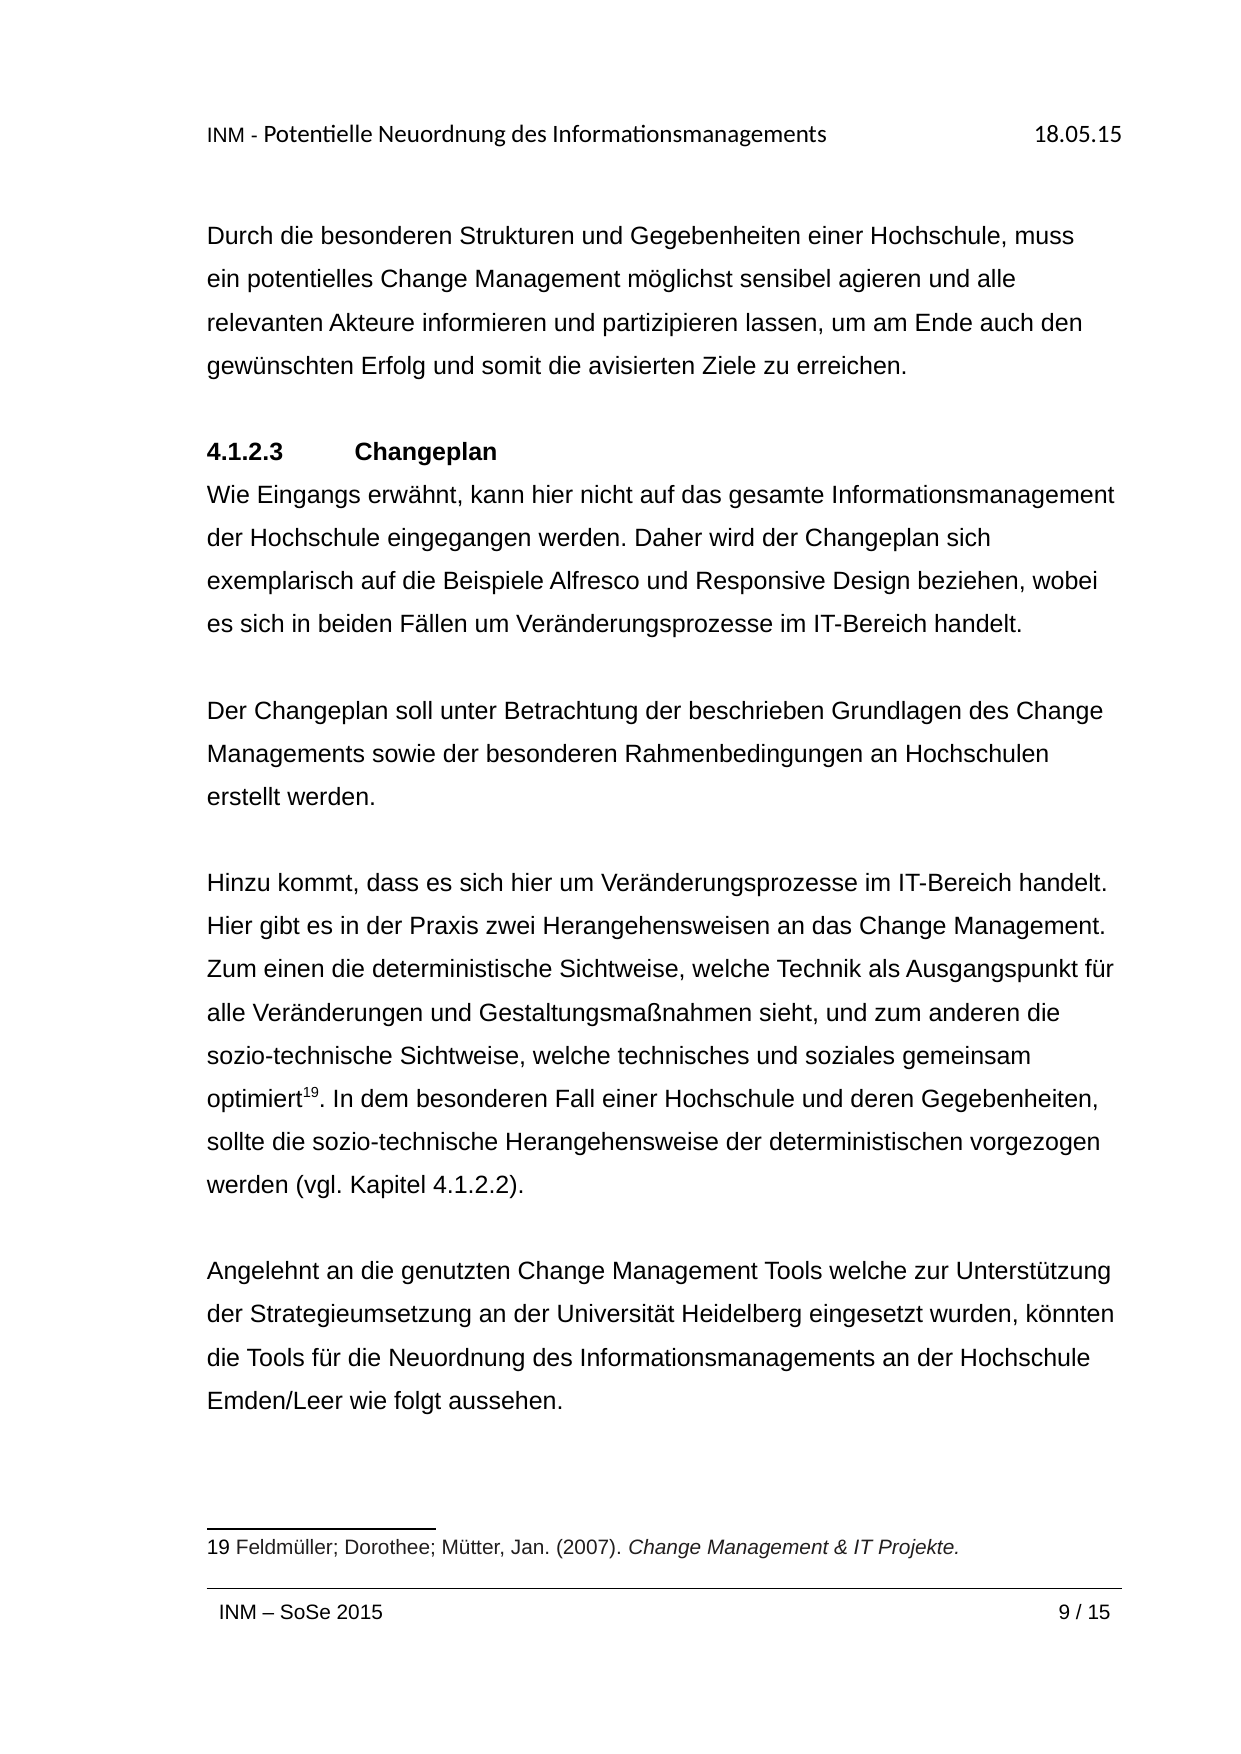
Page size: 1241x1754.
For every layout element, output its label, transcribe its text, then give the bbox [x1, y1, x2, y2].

text Hinzu kommt, dass es sich hier um Veränderungsprozesse im IT-Bereich handelt. Hier gibt es in der Praxis zwei Herangehensweisen an das Change Management. Zum einen die deterministische Sichtweise, welche Technik als Ausgangspunkt für alle Veränderungen und Gestaltungsmaßnahmen sieht, und zum anderen die sozio-technische Sichtweise, welche technisches und soziales gemeinsam optimiert. In dem besonderen Fall einer Hochschule und deren Gegebenheiten, sollte die sozio-technische Herangehensweise der deterministischen vorgezogen werden (vgl. Kapitel 4.1.2.2). [207, 868, 1122, 1199]
text Wie Eingangs erwähnt, kann hier nicht auf das gesamte Informationsmanagement der Hochschule eingegangen werden. Daher wird der Changeplan sich exemplarisch auf die Beispiele Alfresco und Responsive Design beziehen, wobei es sich in beiden Fällen um Veränderungsprozesse im IT-Bereich handelt. [207, 480, 1122, 638]
text 4.1.2.3 Changeplan [207, 437, 1122, 466]
text Durch die besonderen Strukturen und Gegebenheiten einer Hochschule, muss ein potentielles Change Management möglichst sensibel agieren und alle relevanten Akteure informieren und partizipieren lassen, um am Ende auch den gewünschten Erfolg und somit die avisierten Ziele zu erreichen. [207, 221, 1122, 379]
text Feldmüller; Dorothee; Mütter, Jan. (2007). Change Management & IT Projekte. [207, 1535, 1122, 1559]
text Angelehnt an die genutzten Change Management Tools welche zur Unterstützung der Strategieumsetzung an der Universität Heidelberg eingesetzt wurden, könnten die Tools für die Neuordnung des Informationsmanagements an der Hochschule Emden/Leer wie folgt aussehen. [207, 1256, 1122, 1414]
text Der Changeplan soll unter Betrachtung der beschrieben Grundlagen des Change Managements sowie der besonderen Rahmenbedingungen an Hochschulen erstellt werden. [207, 696, 1122, 811]
